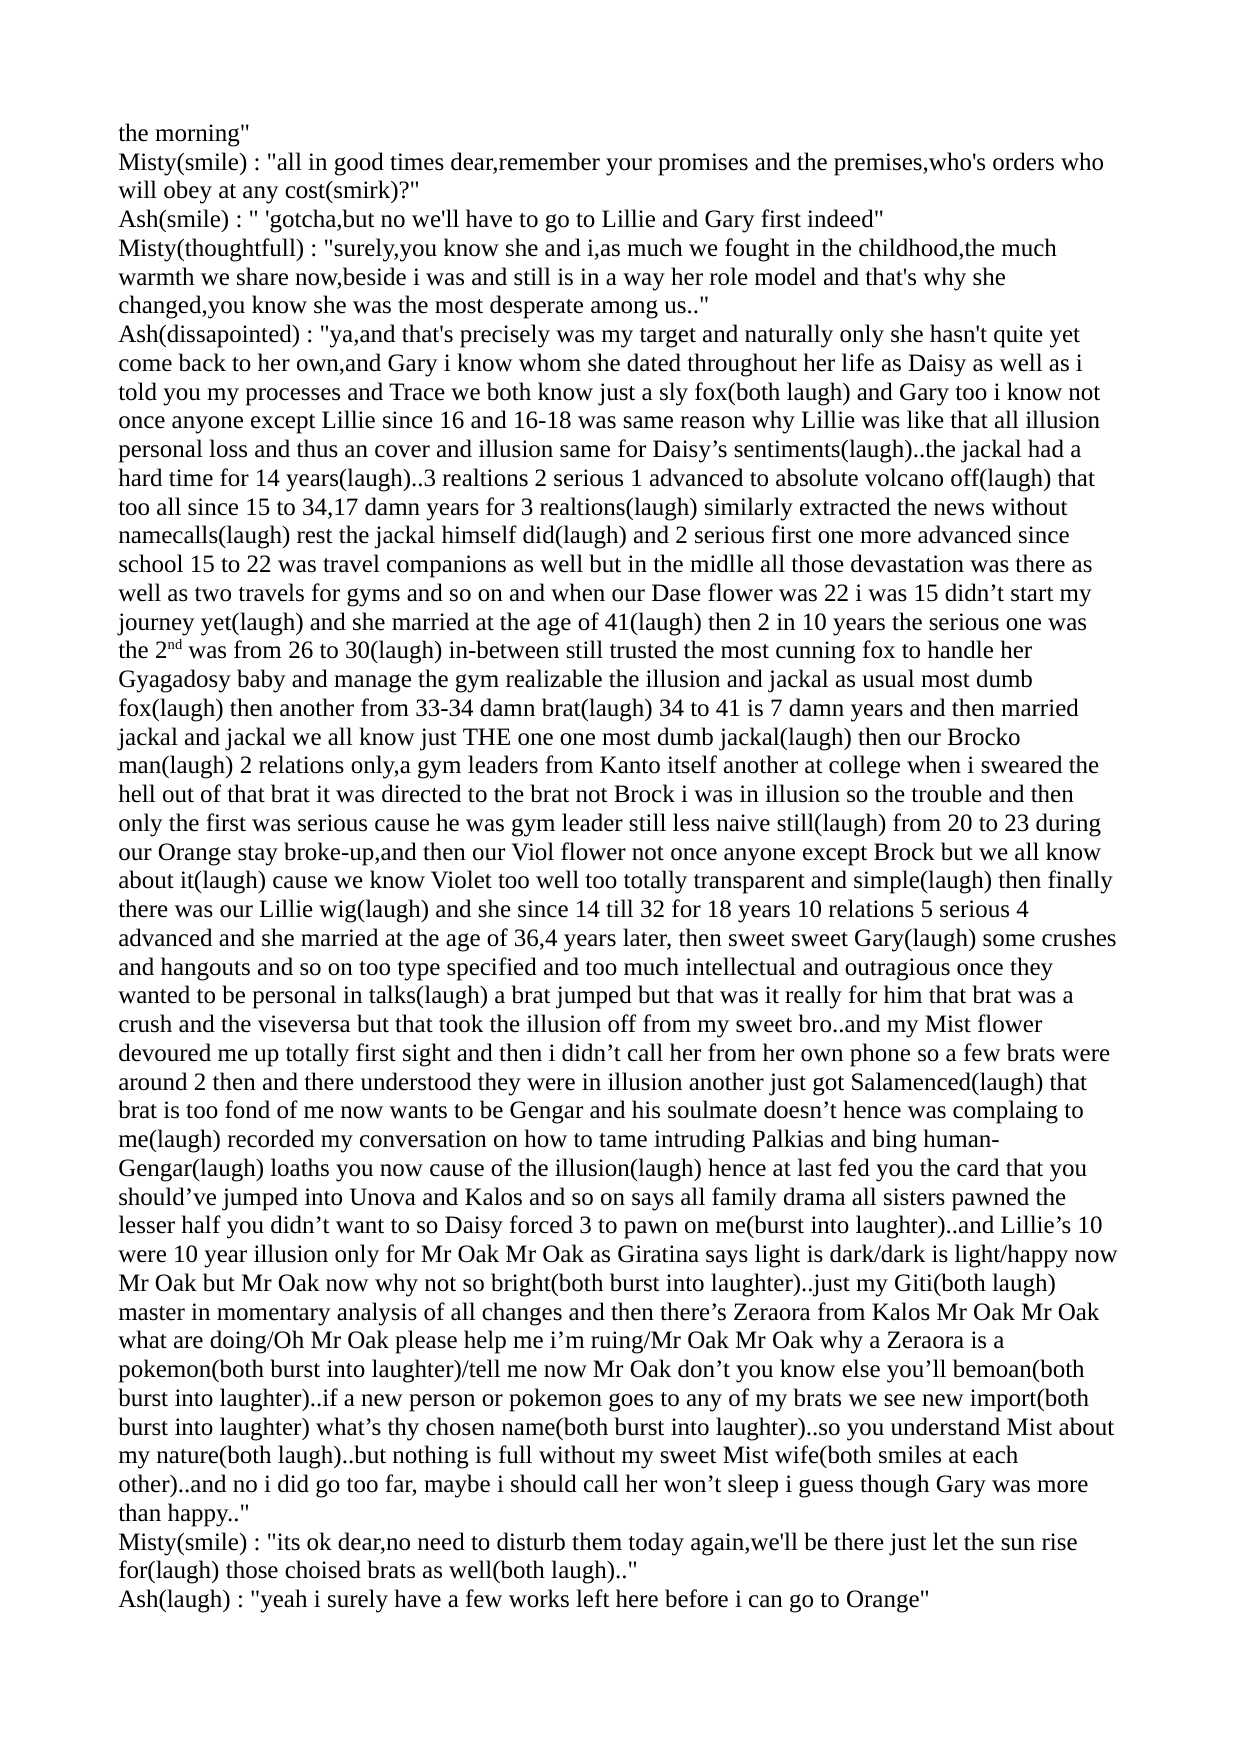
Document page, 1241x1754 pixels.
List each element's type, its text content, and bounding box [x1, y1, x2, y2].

text Misty(smile) : "its ok dear,no need to disturb them today again,we'll be there just let the sun rise for(laugh) those choised brats as well(both laugh).." [118, 1527, 1122, 1584]
text Misty(smile) : "all in good times dear,remember your promises and the premises,who's orders who will obey at any cost(smirk)?" [118, 147, 1122, 204]
text Ash(dissapointed) : "ya,and that's precisely was my target and naturally only she hasn't quite yet come back to her own,and Gary i know whom she dated throughout her life as Daisy as well as i told you my processes and Trace we both know just a sly fox(both laugh) and Gary too i know not once anyone except Lillie since 16 and 16-18 was same reason why Lillie was like that all illusion personal loss and thus an cover and illusion same for Daisy’s sentiments(laugh)..the jackal had a hard time for 14 years(laugh)..3 realtions 2 serious 1 advanced to absolute volcano off(laugh) that too all since 15 to 34,17 damn years for 3 realtions(laugh) similarly extracted the news without namecalls(laugh) rest the jackal himself did(laugh) and 2 serious first one more advanced since school 15 to 22 was travel companions as well but in the midlle all those devastation was there as well as two travels for gyms and so on and when our Dase flower was 22 i was 15 didn’t start my journey yet(laugh) and she married at the age of 41(laugh) then 2 in 10 years the serious one was the 2nd was from 26 to 30(laugh) in-between still trusted the most cunning fox to handle her Gyagadosy baby and manage the gym realizable the illusion and jackal as usual most dumb fox(laugh) then another from 33-34 damn brat(laugh) 34 to 41 is 7 damn years and then married jackal and jackal we all know just THE one one most dumb jackal(laugh) then our Brocko man(laugh) 2 relations only,a gym leaders from Kanto itself another at college when i sweared the hell out of that brat it was directed to the brat not Brock i was in illusion so the trouble and then only the first was serious cause he was gym leader still less naive still(laugh) from 20 to 23 during our Orange stay broke-up,and then our Viol flower not once anyone except Brock but we all know about it(laugh) cause we know Violet too well too totally transparent and simple(laugh) then finally there was our Lillie wig(laugh) and she since 14 till 32 for 18 years 10 relations 5 serious 4 advanced and she married at the age of 36,4 years later, then sweet sweet Gary(laugh) some crushes and hangouts and so on too type specified and too much intellectual and outragious once they wanted to be personal in talks(laugh) a brat jumped but that was it really for him that brat was a crush and the viseversa but that took the illusion off from my sweet bro..and my Mist flower devoured me up totally first sight and then i didn’t call her from her own phone so a few brats were around 2 then and there understood they were in illusion another just got Salamenced(laugh) that brat is too fond of me now wants to be Gengar and his soulmate doesn’t hence was complaing to me(laugh) recorded my conversation on how to tame intruding Palkias and bing human-Gengar(laugh) loaths you now cause of the illusion(laugh) hence at last fed you the card that you should’ve jumped into Unova and Kalos and so on says all family drama all sisters pawned the lesser half you didn’t want to so Daisy forced 3 to pawn on me(burst into laughter)..and Lillie’s 10 were 10 year illusion only for Mr Oak Mr Oak as Giratina says light is dark/dark is light/happy now Mr Oak but Mr Oak now why not so bright(both burst into laughter)..just my Giti(both laugh) master in momentary analysis of all changes and then there’s Zeraora from Kalos Mr Oak Mr Oak what are doing/Oh Mr Oak please help me i’m ruing/Mr Oak Mr Oak why a Zeraora is a pokemon(both burst into laughter)/tell me now Mr Oak don’t you know else you’ll bemoan(both burst into laughter)..if a new person or pokemon goes to any of my brats we see new import(both burst into laughter) what’s thy chosen name(both burst into laughter)..so you understand Mist about my nature(both laugh)..but nothing is full without my sweet Mist wife(both smiles at each other)..and no i did go too far, maybe i should call her won’t sleep i guess though Gary was more than happy.." [118, 319, 1122, 1527]
text Ash(smile) : " 'gotcha,but no we'll have to go to Lillie and Gary first indeed" [118, 204, 1122, 233]
text Misty(thoughtfull) : "surely,you know she and i,as much we fought in the childhood,the much warmth we share now,beside i was and still is in a way her role model and that's why she changed,you know she was the most desperate among us.." [118, 233, 1122, 319]
text Ash(laugh) : "yeah i surely have a few works left here before i can go to Orange" [118, 1584, 1122, 1613]
text the morning" [118, 118, 1122, 147]
